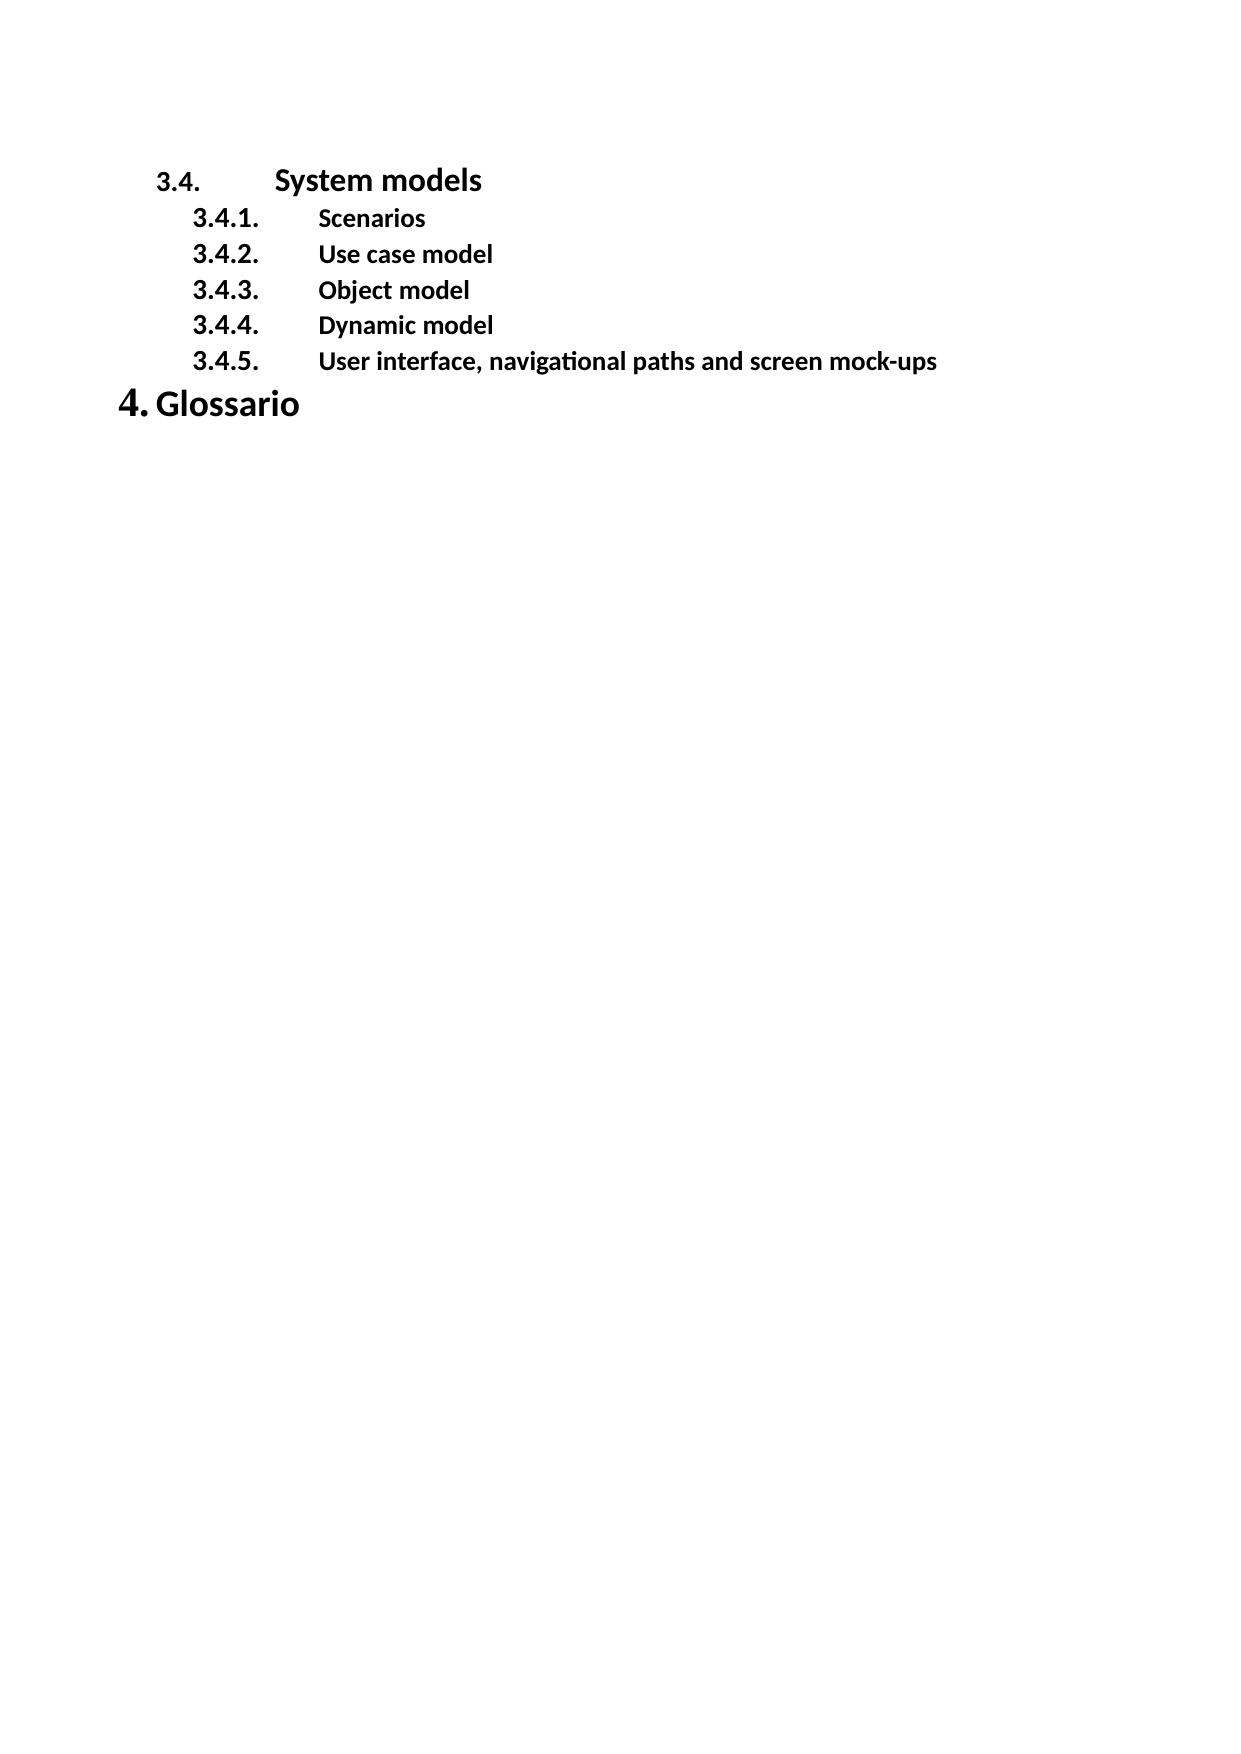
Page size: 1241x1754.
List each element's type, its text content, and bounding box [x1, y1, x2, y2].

list Object model [192, 271, 1137, 306]
list Scenarios [192, 199, 1137, 235]
list Dynamic model [192, 306, 1137, 342]
list System models [156, 159, 1137, 199]
list Glossario [118, 378, 1137, 426]
list User interface, navigational paths and screen mock-ups [192, 342, 1137, 378]
list Use case model [192, 235, 1137, 271]
